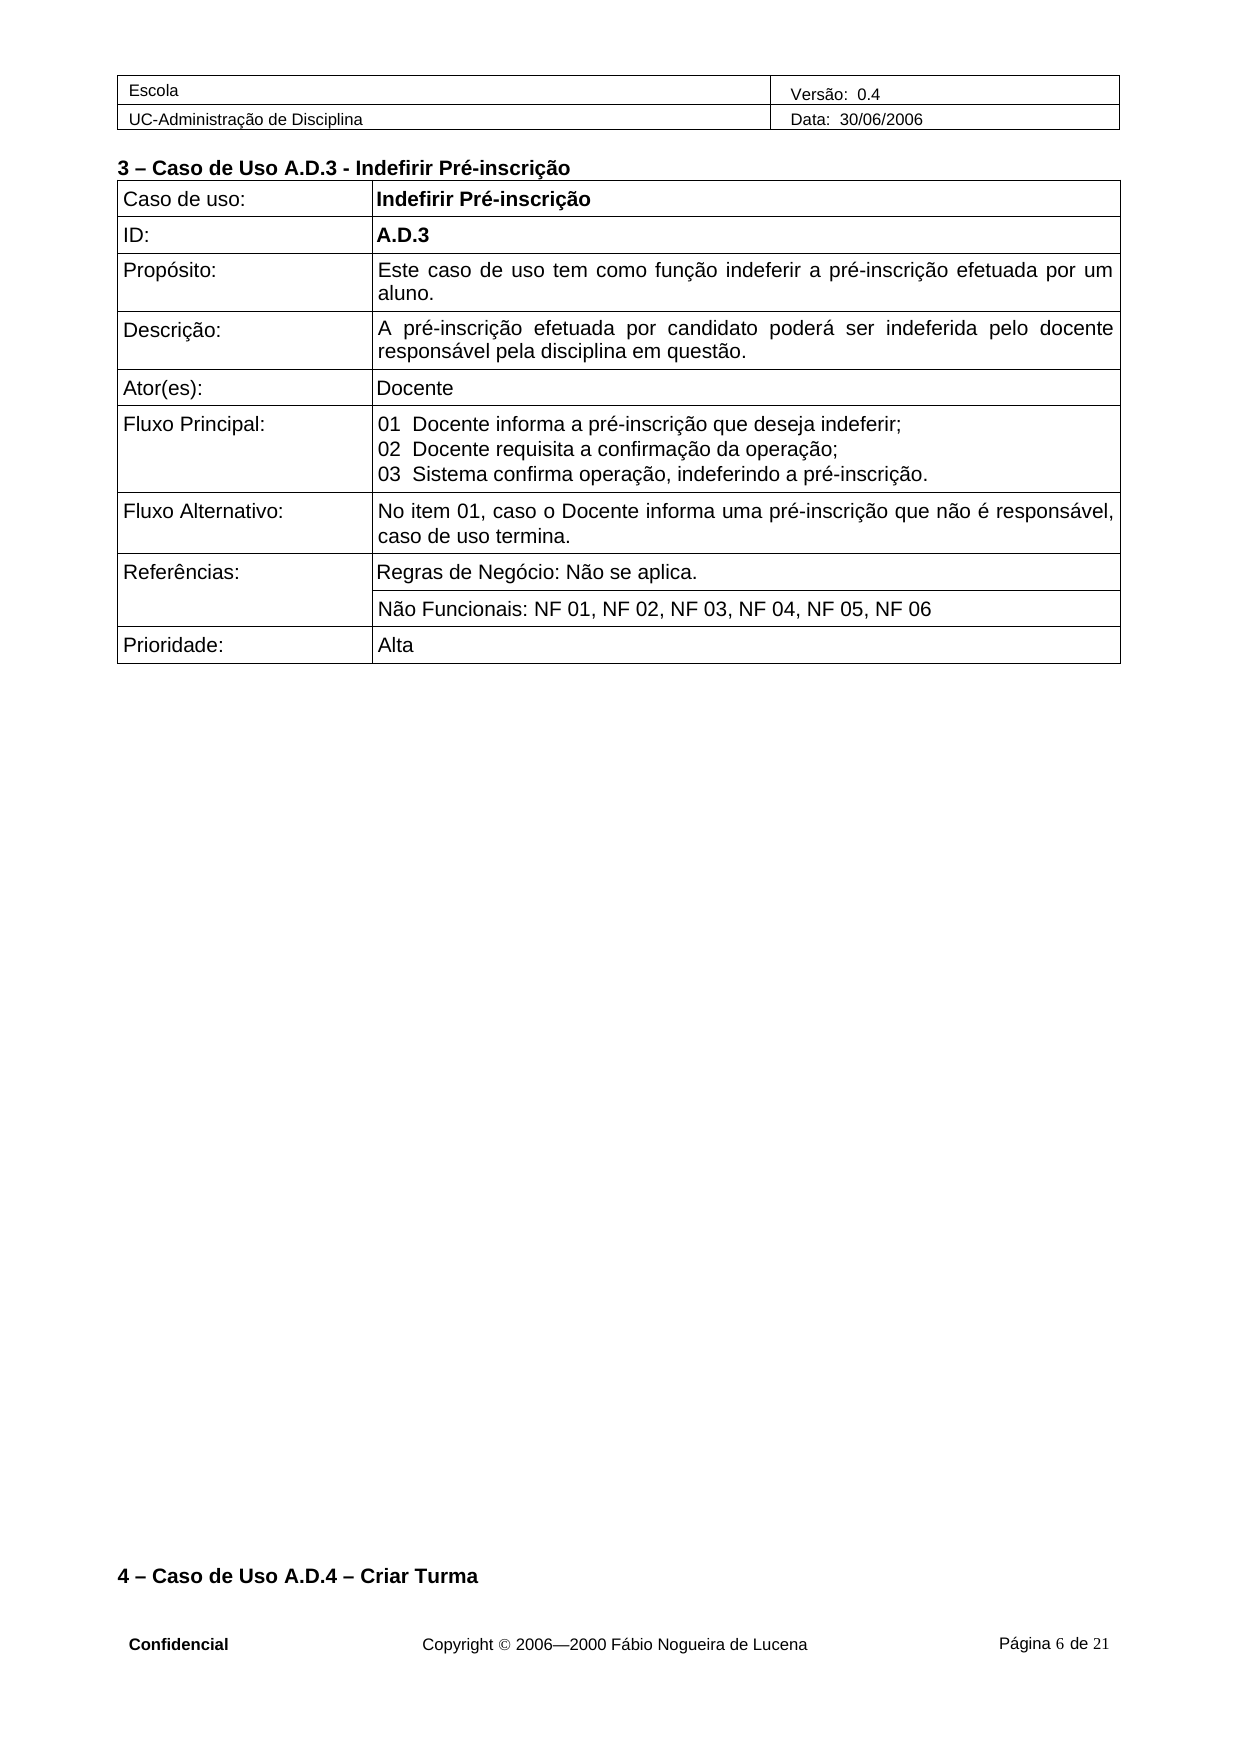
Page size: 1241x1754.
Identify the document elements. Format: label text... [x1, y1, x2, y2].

table_cell Fluxo Principal: [118, 406, 372, 492]
table_cell Não Funcionais: NF 01, NF 02, NF 03, NF 04, NF 05, NF 06 [373, 591, 1120, 626]
table_cell Este caso de uso tem como função indeferir a pré-inscrição efetuada por um aluno. [373, 254, 1120, 311]
table_cell Descrição: [118, 312, 372, 369]
table_cell 01 Docente informa a pré-inscrição que deseja indeferir; 02 Docente requisita a confirmação da operação; 03 Sistema confirma operação, indeferindo a pré-inscrição. [373, 406, 1120, 492]
table_cell Referências: [118, 554, 372, 626]
text 4 – Caso de Uso A.D.4 – Criar Turma [117, 1563, 1120, 1588]
table_cell Propósito: [118, 254, 372, 311]
table_cell ID: [118, 217, 372, 253]
table_cell Fluxo Alternativo: [118, 493, 372, 553]
table_header Caso de uso: [118, 181, 372, 216]
table_cell A.D.3 [373, 217, 1120, 253]
table_cell Ator(es): [118, 370, 372, 405]
table_cell No item 01, caso o Docente informa uma pré-inscrição que não é responsável, caso de uso termina. [373, 493, 1120, 553]
table_cell Alta [373, 627, 1120, 663]
table_header Indefirir Pré-inscrição [373, 181, 1120, 216]
table_cell Docente [373, 370, 1120, 405]
table_cell A pré-inscrição efetuada por candidato poderá ser indeferida pelo docente responsável pela disciplina em questão. [373, 312, 1120, 369]
table_header Regras de Negócio: Não se aplica. [373, 554, 1120, 590]
text 3 – Caso de Uso A.D.3 - Indefirir Pré-inscrição [117, 154, 1120, 179]
table_cell Prioridade: [118, 627, 372, 663]
